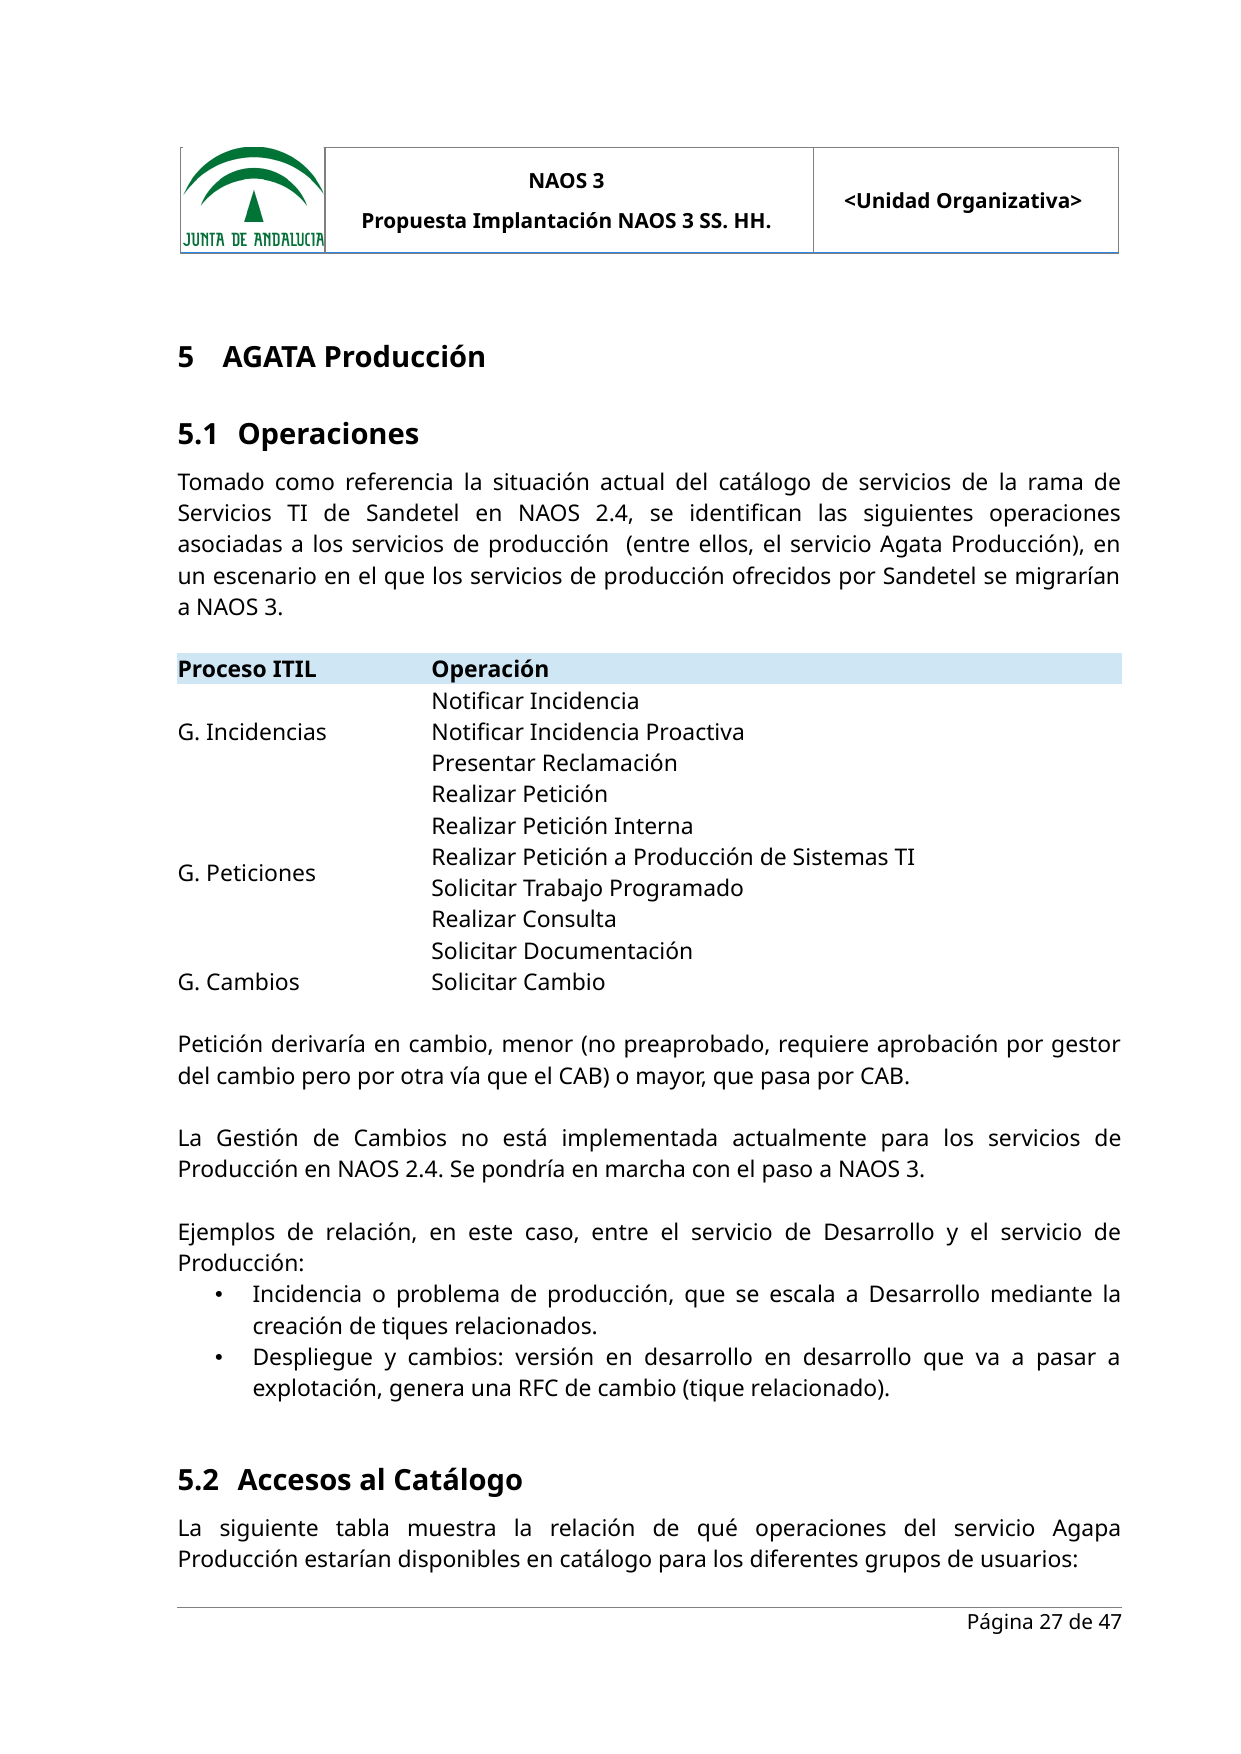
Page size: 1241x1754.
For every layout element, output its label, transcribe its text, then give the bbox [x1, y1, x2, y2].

list Incidencia o problema de producción, que se escala a Desarrollo mediante la creación de tiques relacionados. [215, 1278, 1122, 1341]
table_header Proceso ITIL [177, 653, 431, 684]
text Tomado como referencia la situación actual del catálogo de servicios de la rama de Servicios TI de Sandetel en NAOS 2.4, se identifican las siguientes operaciones asociadas a los servicios de producción (entre ellos, el servicio Agata Producción), en un escenario en el que los servicios de producción ofrecidos por Sandetel se migrarían a NAOS 3. [177, 466, 1122, 622]
table_cell Solicitar Trabajo Programado [431, 872, 1122, 903]
table_cell Notificar Incidencia [431, 685, 1122, 716]
table_cell Solicitar Cambio [431, 966, 1122, 997]
table_cell Solicitar Documentación [431, 935, 1122, 966]
subtitle Operaciones [177, 414, 1122, 453]
subtitle AGATA Producción [177, 336, 1122, 376]
text La siguiente tabla muestra la relación de qué operaciones del servicio Agapa Producción estarían disponibles en catálogo para los diferentes grupos de usuarios: [177, 1512, 1122, 1574]
table_header Operación [431, 653, 1122, 684]
table_cell Presentar Reclamación [431, 747, 1122, 778]
table_cell G. Cambios [177, 966, 431, 997]
table_cell G. Peticiones [177, 778, 431, 966]
list Despliegue y cambios: versión en desarrollo en desarrollo que va a pasar a explotación, genera una RFC de cambio (tique relacionado). [215, 1341, 1122, 1403]
table_cell Realizar Petición a Producción de Sistemas TI [431, 841, 1122, 872]
table_cell Realizar Consulta [431, 903, 1122, 934]
table_cell Realizar Petición Interna [431, 810, 1122, 841]
table_cell Notificar Incidencia Proactiva [431, 716, 1122, 747]
text La Gestión de Cambios no está implementada actualmente para los servicios de Producción en NAOS 2.4. Se pondría en marcha con el paso a NAOS 3. [177, 1122, 1122, 1184]
table_cell Realizar Petición [431, 778, 1122, 809]
text Ejemplos de relación, en este caso, entre el servicio de Desarrollo y el servicio de Producción: [177, 1216, 1122, 1278]
subtitle Accesos al Catálogo [177, 1459, 1122, 1499]
text Petición derivaría en cambio, menor (no preaprobado, requiere aprobación por gestor del cambio pero por otra vía que el CAB) o mayor, que pasa por CAB. [177, 1028, 1122, 1091]
table_cell G. Incidencias [177, 685, 431, 778]
picture [183, 147, 324, 246]
